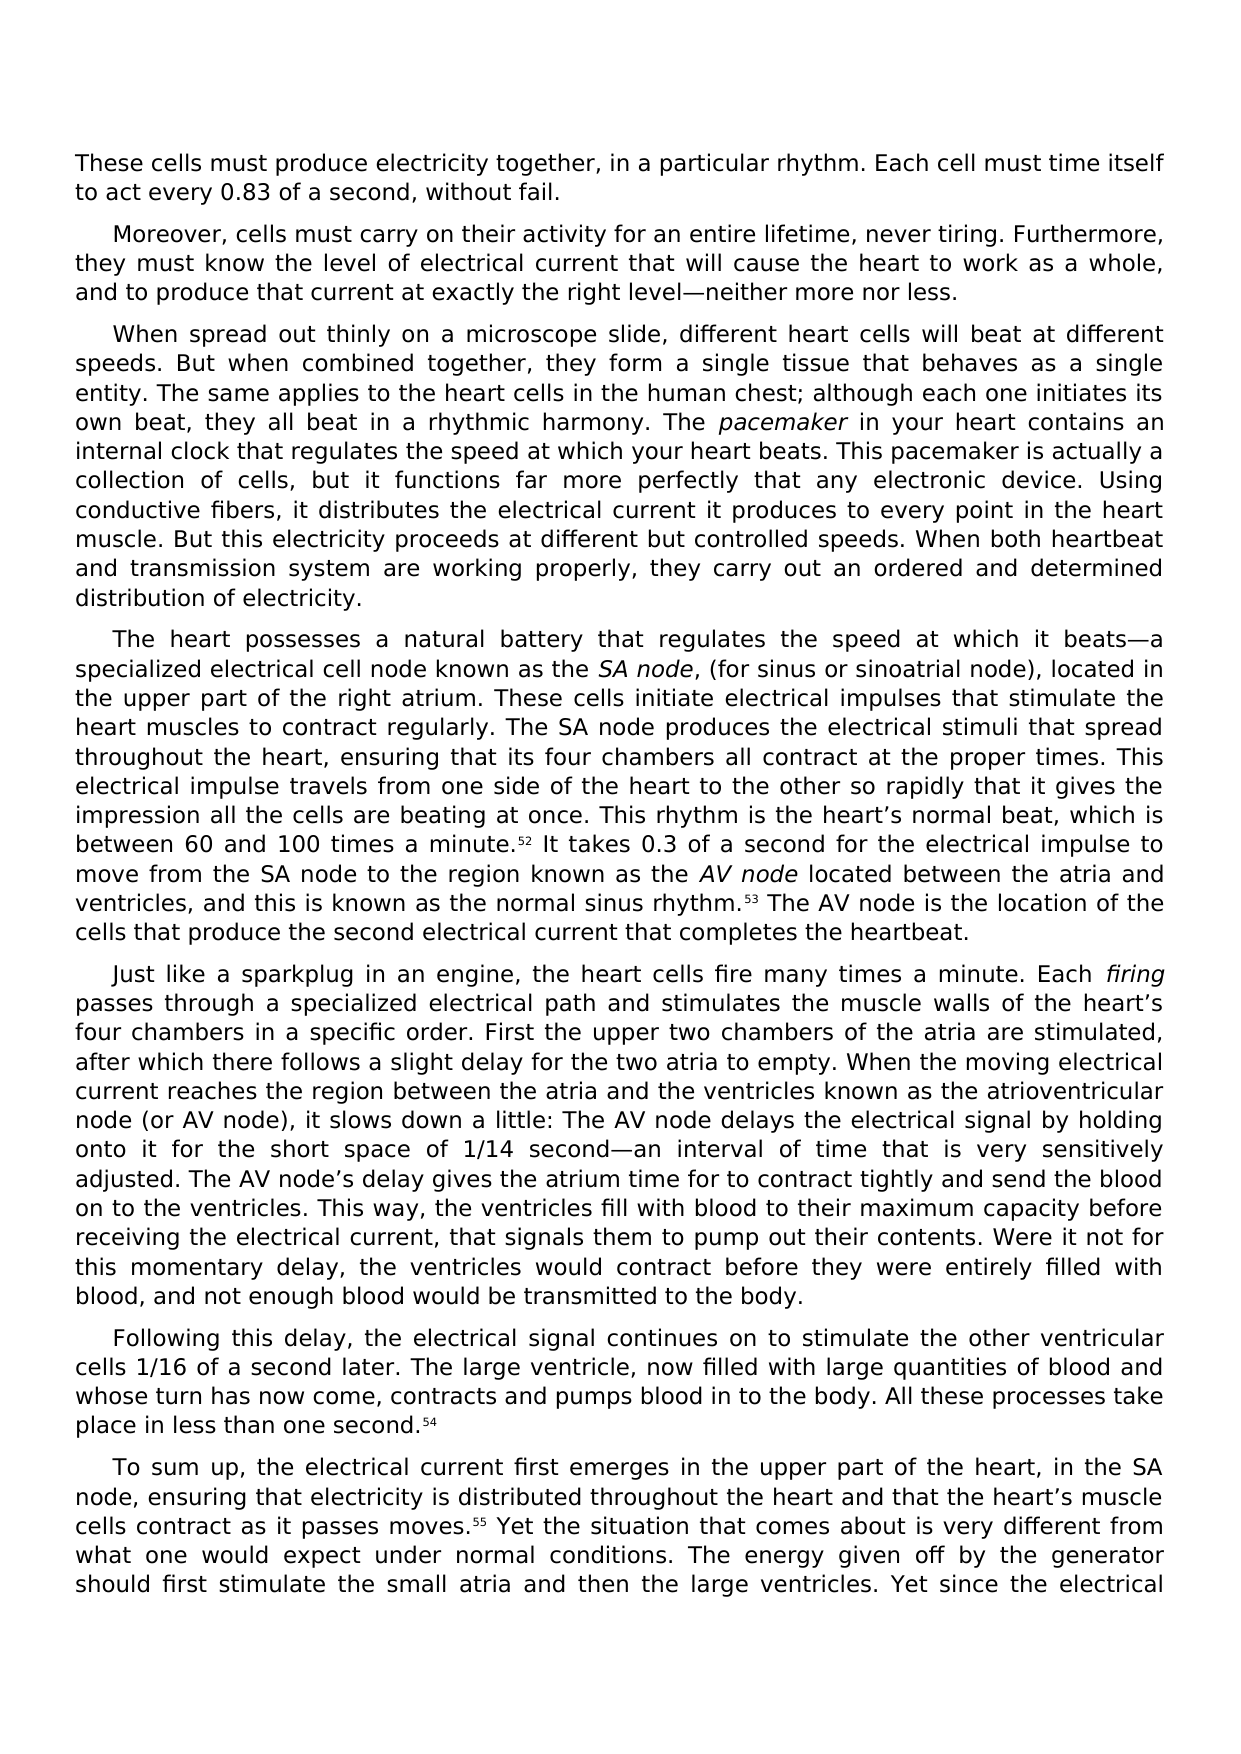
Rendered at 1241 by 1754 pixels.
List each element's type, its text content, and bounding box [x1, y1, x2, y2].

text To sum up, the electrical current first emerges in the upper part of the heart, in the SA node, ensuring that electricity is distributed throughout the heart and that the heart’s muscle cells contract as it passes moves.55 Yet the situation that comes about is very different from what one would expect under normal conditions. The energy given off by the generator should first stimulate the small atria and then the large ventricles. Yet since the electrical [75, 1454, 1165, 1598]
text Just like a sparkplug in an engine, the heart cells fire many times a minute. Each firing passes through a specialized electrical path and stimulates the muscle walls of the heart’s four chambers in a specific order. First the upper two chambers of the atria are stimulated, after which there follows a slight delay for the two atria to empty. When the moving electrical current reaches the region between the atria and the ventricles known as the atrioventricular node (or AV node), it slows down a little: The AV node delays the electrical signal by holding onto it for the short space of 1/14 second—an interval of time that is very sensitively adjusted. The AV node’s delay gives the atrium time for to contract tightly and send the blood on to the ventricles. This way, the ventricles fill with blood to their maximum capacity before receiving the electrical current, that signals them to pump out their contents. Were it not for this momentary delay, the ventricles would contract before they were entirely filled with blood, and not enough blood would be transmitted to the body. [75, 961, 1165, 1310]
text Following this delay, the electrical signal continues on to stimulate the other ventricular cells 1/16 of a second later. The large ventricle, now filled with large quantities of blood and whose turn has now come, contracts and pumps blood in to the body. All these processes take place in less than one second.54 [75, 1325, 1165, 1439]
text The heart possesses a natural battery that regulates the speed at which it beats—a specialized electrical cell node known as the SA node, (for sinus or sinoatrial node), located in the upper part of the right atrium. These cells initiate electrical impulses that stimulate the heart muscles to contract regularly. The SA node produces the electrical stimuli that spread throughout the heart, ensuring that its four chambers all contract at the proper times. This electrical impulse travels from one side of the heart to the other so rapidly that it gives the impression all the cells are beating at once. This rhythm is the heart’s normal beat, which is between 60 and 100 times a minute.52 It takes 0.3 of a second for the electrical impulse to move from the SA node to the region known as the AV node located between the atria and ventricles, and this is known as the normal sinus rhythm.53 The AV node is the location of the cells that produce the second electrical current that completes the heartbeat. [75, 627, 1165, 946]
text Moreover, cells must carry on their activity for an entire lifetime, never tiring. Furthermore, they must know the level of electrical current that will cause the heart to work as a whole, and to produce that current at exactly the right level—neither more nor less. [75, 221, 1165, 306]
text These cells must produce electricity together, in a particular rhythm. Each cell must time itself to act every 0.83 of a second, without fail. [75, 150, 1165, 206]
text When spread out thinly on a microscope slide, different heart cells will beat at different speeds. But when combined together, they form a single tissue that behaves as a single entity. The same applies to the heart cells in the human chest; although each one initiates its own beat, they all beat in a rhythmic harmony. The pacemaker in your heart contains an internal clock that regulates the speed at which your heart beats. This pacemaker is actually a collection of cells, but it functions far more perfectly that any electronic device. Using conductive fibers, it distributes the electrical current it produces to every point in the heart muscle. But this electricity proceeds at different but controlled speeds. When both heartbeat and transmission system are working properly, they carry out an ordered and determined distribution of electricity. [75, 321, 1165, 611]
